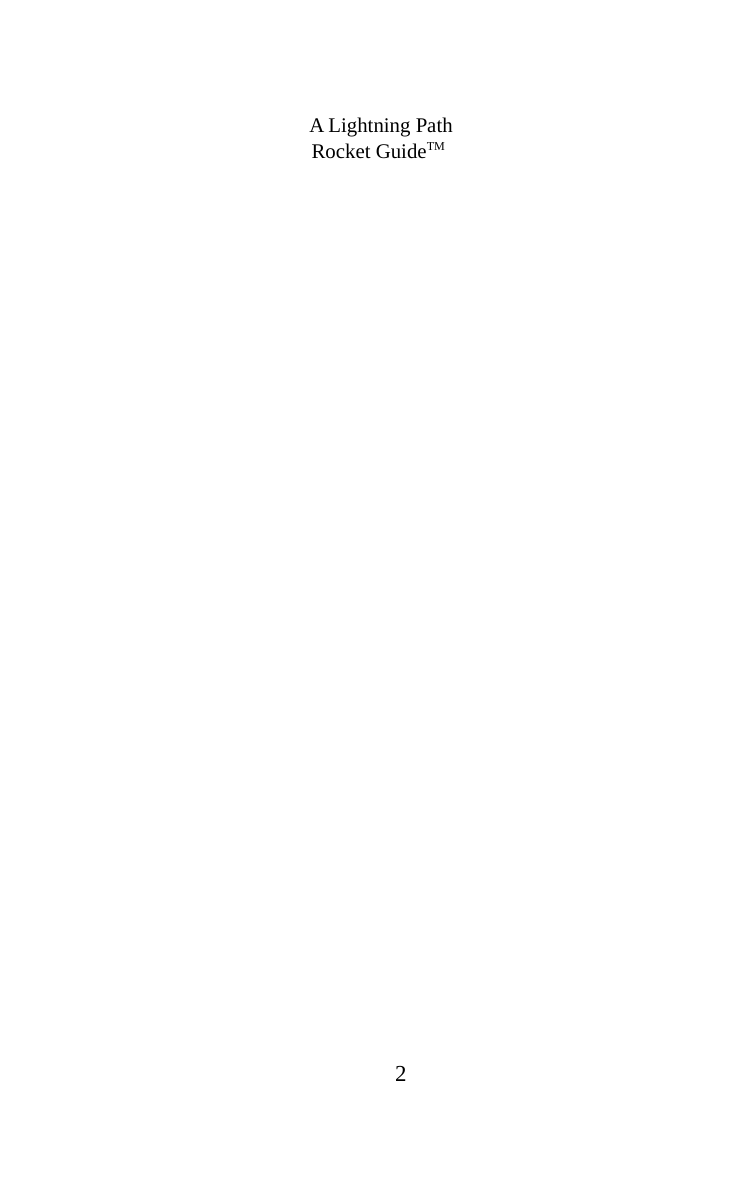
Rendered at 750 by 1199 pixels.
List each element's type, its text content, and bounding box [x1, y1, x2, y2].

text A Lightning Path Rocket GuideTM [111, 112, 645, 163]
